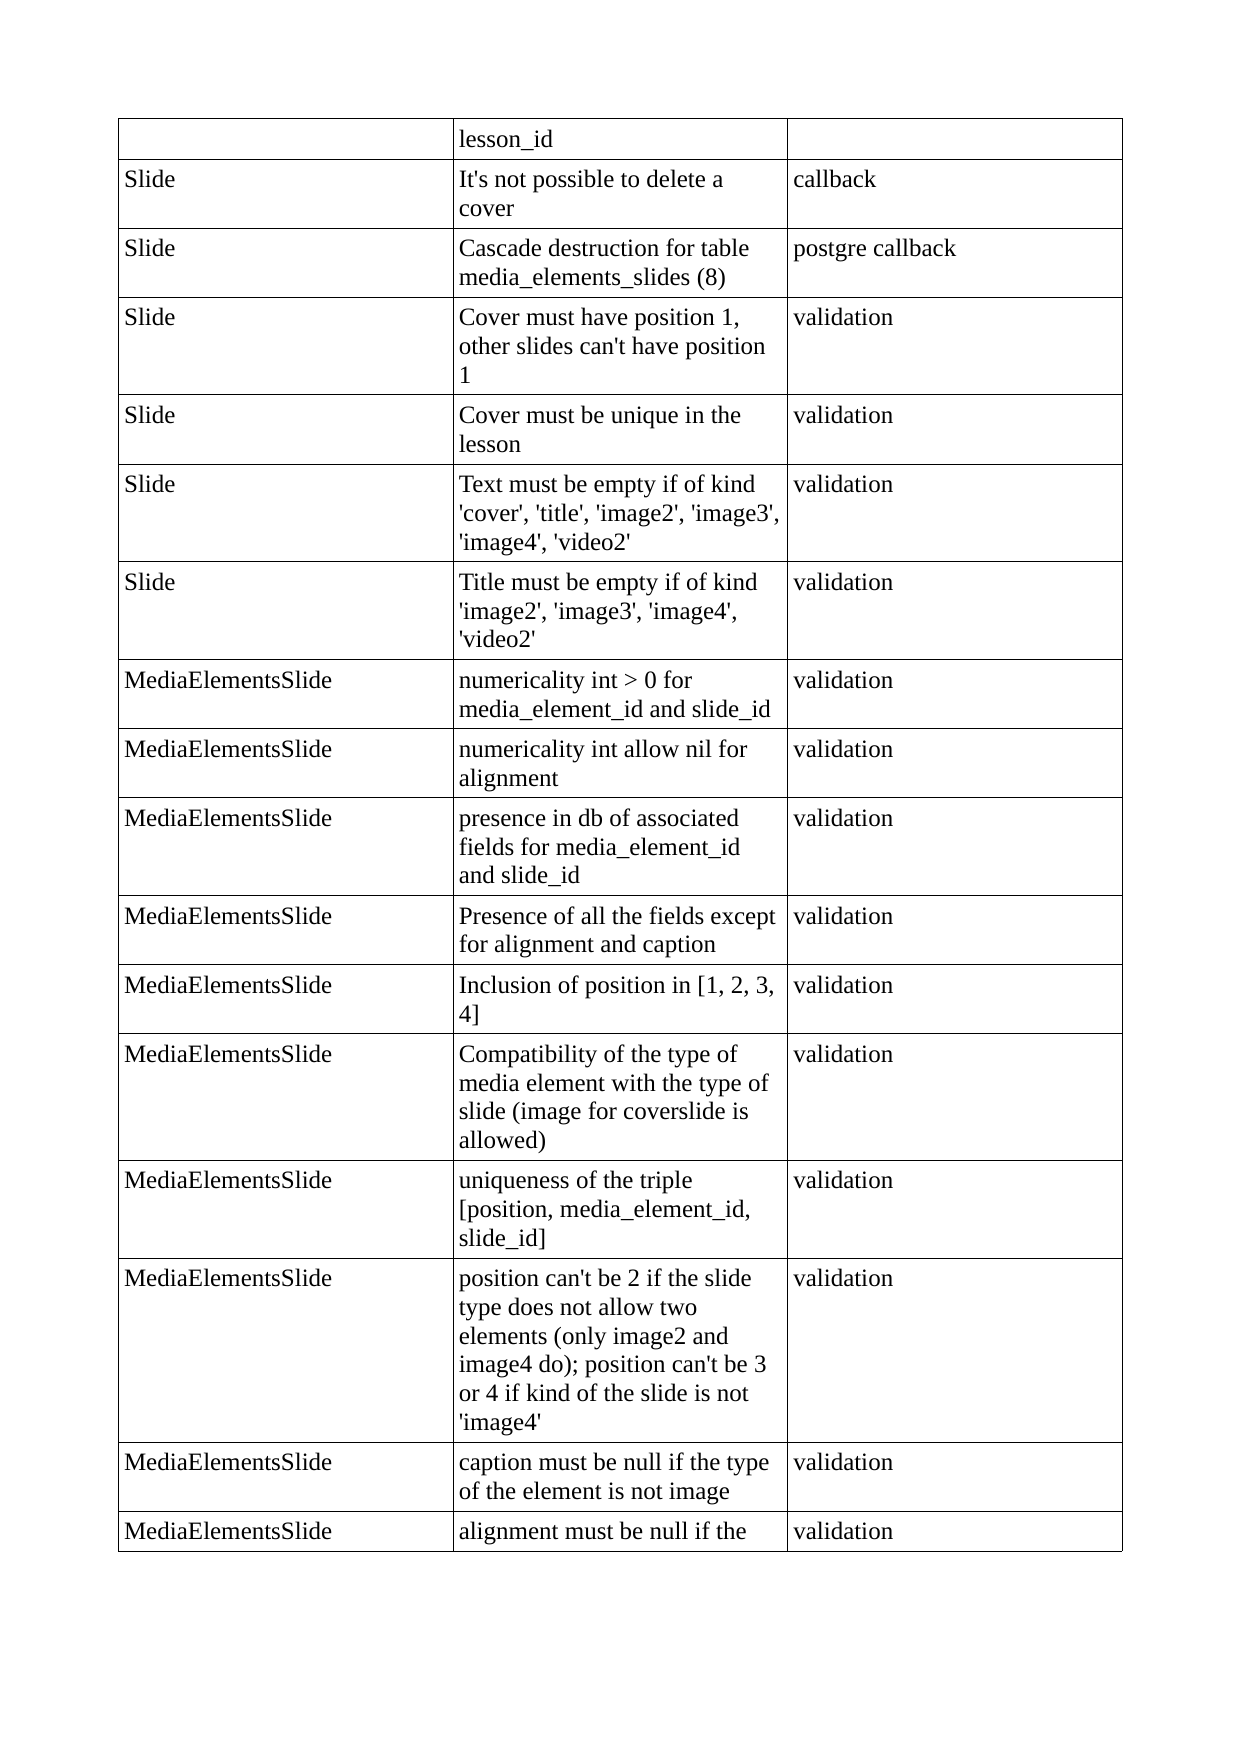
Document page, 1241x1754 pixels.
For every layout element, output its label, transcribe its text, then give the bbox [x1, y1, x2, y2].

table_cell Slide [119, 298, 453, 394]
table_cell Compatibility of the type of media element with the type of slide (image for coverslide is allowed) [454, 1034, 787, 1160]
table_cell validation [788, 1259, 1122, 1442]
table_cell MediaElementsSlide [119, 1161, 453, 1257]
table_cell MediaElementsSlide [119, 896, 453, 964]
table_cell callback [788, 160, 1122, 227]
table_cell MediaElementsSlide [119, 1443, 453, 1511]
table_cell MediaElementsSlide [119, 798, 453, 895]
table_cell Slide [119, 160, 453, 227]
table_cell Slide [119, 229, 453, 297]
table_cell It's not possible to delete a cover [454, 160, 787, 227]
table_cell MediaElementsSlide [119, 660, 453, 728]
table_cell MediaElementsSlide [119, 965, 453, 1033]
table_cell validation [788, 395, 1122, 463]
table_cell Cascade destruction for table media_elements_slides (8) [454, 229, 787, 297]
table_cell Presence of all the fields except for alignment and caption [454, 896, 787, 964]
table_cell numericality int > 0 for media_element_id and slide_id [454, 660, 787, 728]
table_cell validation [788, 729, 1122, 797]
table_cell validation [788, 1034, 1122, 1160]
table_cell MediaElementsSlide [119, 1259, 453, 1442]
table_cell validation [788, 465, 1122, 561]
table_cell Slide [119, 465, 453, 561]
table_cell validation [788, 298, 1122, 394]
table_cell validation [788, 965, 1122, 1033]
table_cell Cover must be unique in the lesson [454, 395, 787, 463]
table_cell lesson_id [454, 119, 787, 158]
table_cell caption must be null if the type of the element is not image [454, 1443, 787, 1511]
table_cell numericality int allow nil for alignment [454, 729, 787, 797]
table_cell [788, 119, 1122, 158]
table_cell [119, 119, 453, 158]
table_cell Title must be empty if of kind 'image2', 'image3', 'image4', 'video2' [454, 562, 787, 659]
table_cell Slide [119, 395, 453, 463]
table_cell validation [788, 1443, 1122, 1511]
table_cell validation [788, 562, 1122, 659]
table_cell MediaElementsSlide [119, 1512, 453, 1551]
table_cell Cover must have position 1, other slides can't have position 1 [454, 298, 787, 394]
table_cell Inclusion of position in [1, 2, 3, 4] [454, 965, 787, 1033]
table_cell Text must be empty if of kind 'cover', 'title', 'image2', 'image3', 'image4', 'video2' [454, 465, 787, 561]
table_cell MediaElementsSlide [119, 1034, 453, 1160]
table_cell uniqueness of the triple [position, media_element_id, slide_id] [454, 1161, 787, 1257]
table_cell alignment must be null if the [454, 1512, 787, 1551]
table_cell presence in db of associated fields for media_element_id and slide_id [454, 798, 787, 895]
table_cell validation [788, 1512, 1122, 1551]
table_cell position can't be 2 if the slide type does not allow two elements (only image2 and image4 do); position can't be 3 or 4 if kind of the slide is not 'image4' [454, 1259, 787, 1442]
table_cell postgre callback [788, 229, 1122, 297]
table_cell MediaElementsSlide [119, 729, 453, 797]
table_cell validation [788, 896, 1122, 964]
table_cell Slide [119, 562, 453, 659]
table_cell validation [788, 660, 1122, 728]
table_cell validation [788, 1161, 1122, 1257]
table_cell validation [788, 798, 1122, 895]
